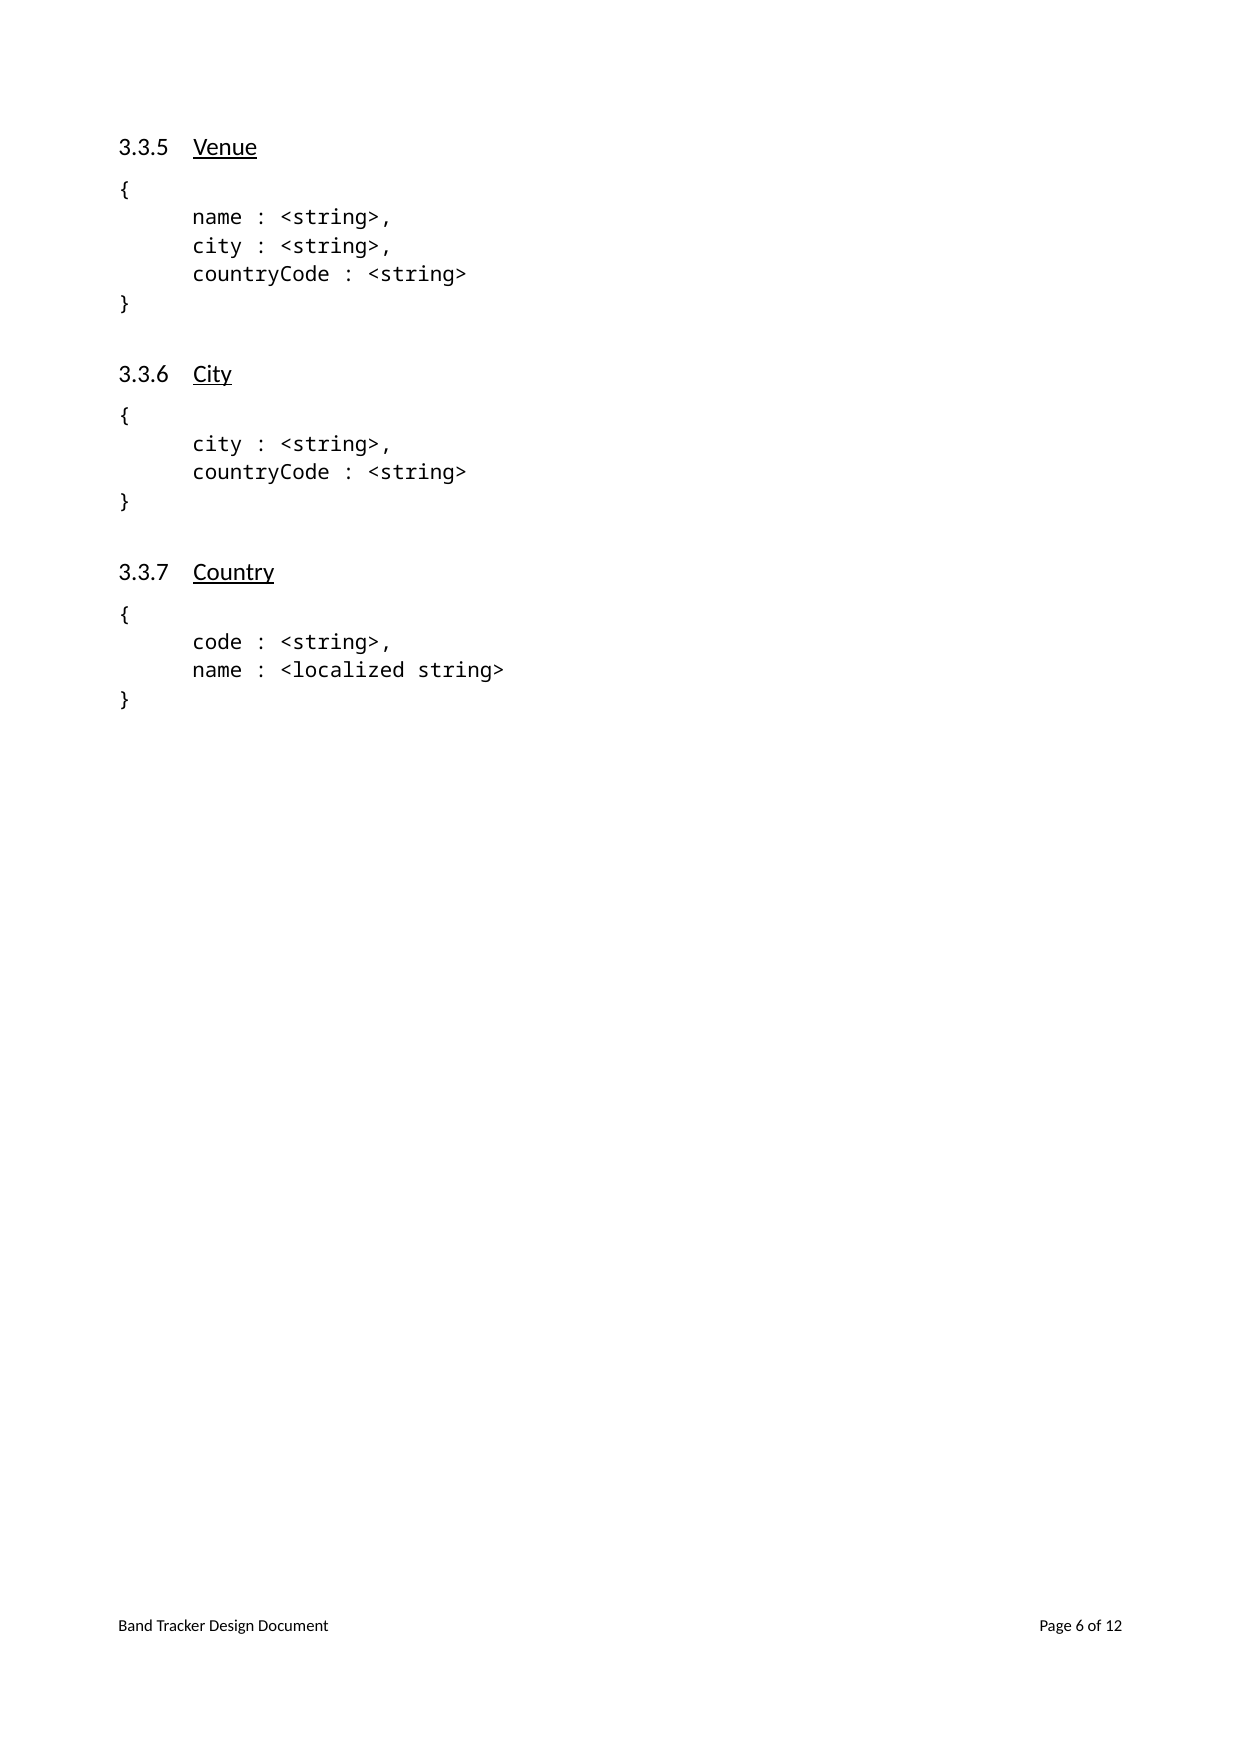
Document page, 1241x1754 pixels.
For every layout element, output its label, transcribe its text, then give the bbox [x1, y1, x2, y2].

text } [118, 288, 1122, 316]
subtitle Country [118, 556, 1122, 586]
text name : <localized string> [118, 656, 1122, 684]
text code : <string>, [118, 627, 1122, 656]
text name : <string>, [118, 202, 1122, 231]
text { [118, 599, 1122, 627]
text { [118, 174, 1122, 202]
text countryCode : <string> [118, 259, 1122, 288]
text } [118, 684, 1122, 712]
text city : <string>, [118, 429, 1122, 457]
text city : <string>, [118, 231, 1122, 259]
text countryCode : <string> [118, 457, 1122, 486]
subtitle Venue [118, 131, 1122, 162]
subtitle City [118, 358, 1122, 388]
text } [118, 486, 1122, 514]
text { [118, 401, 1122, 429]
